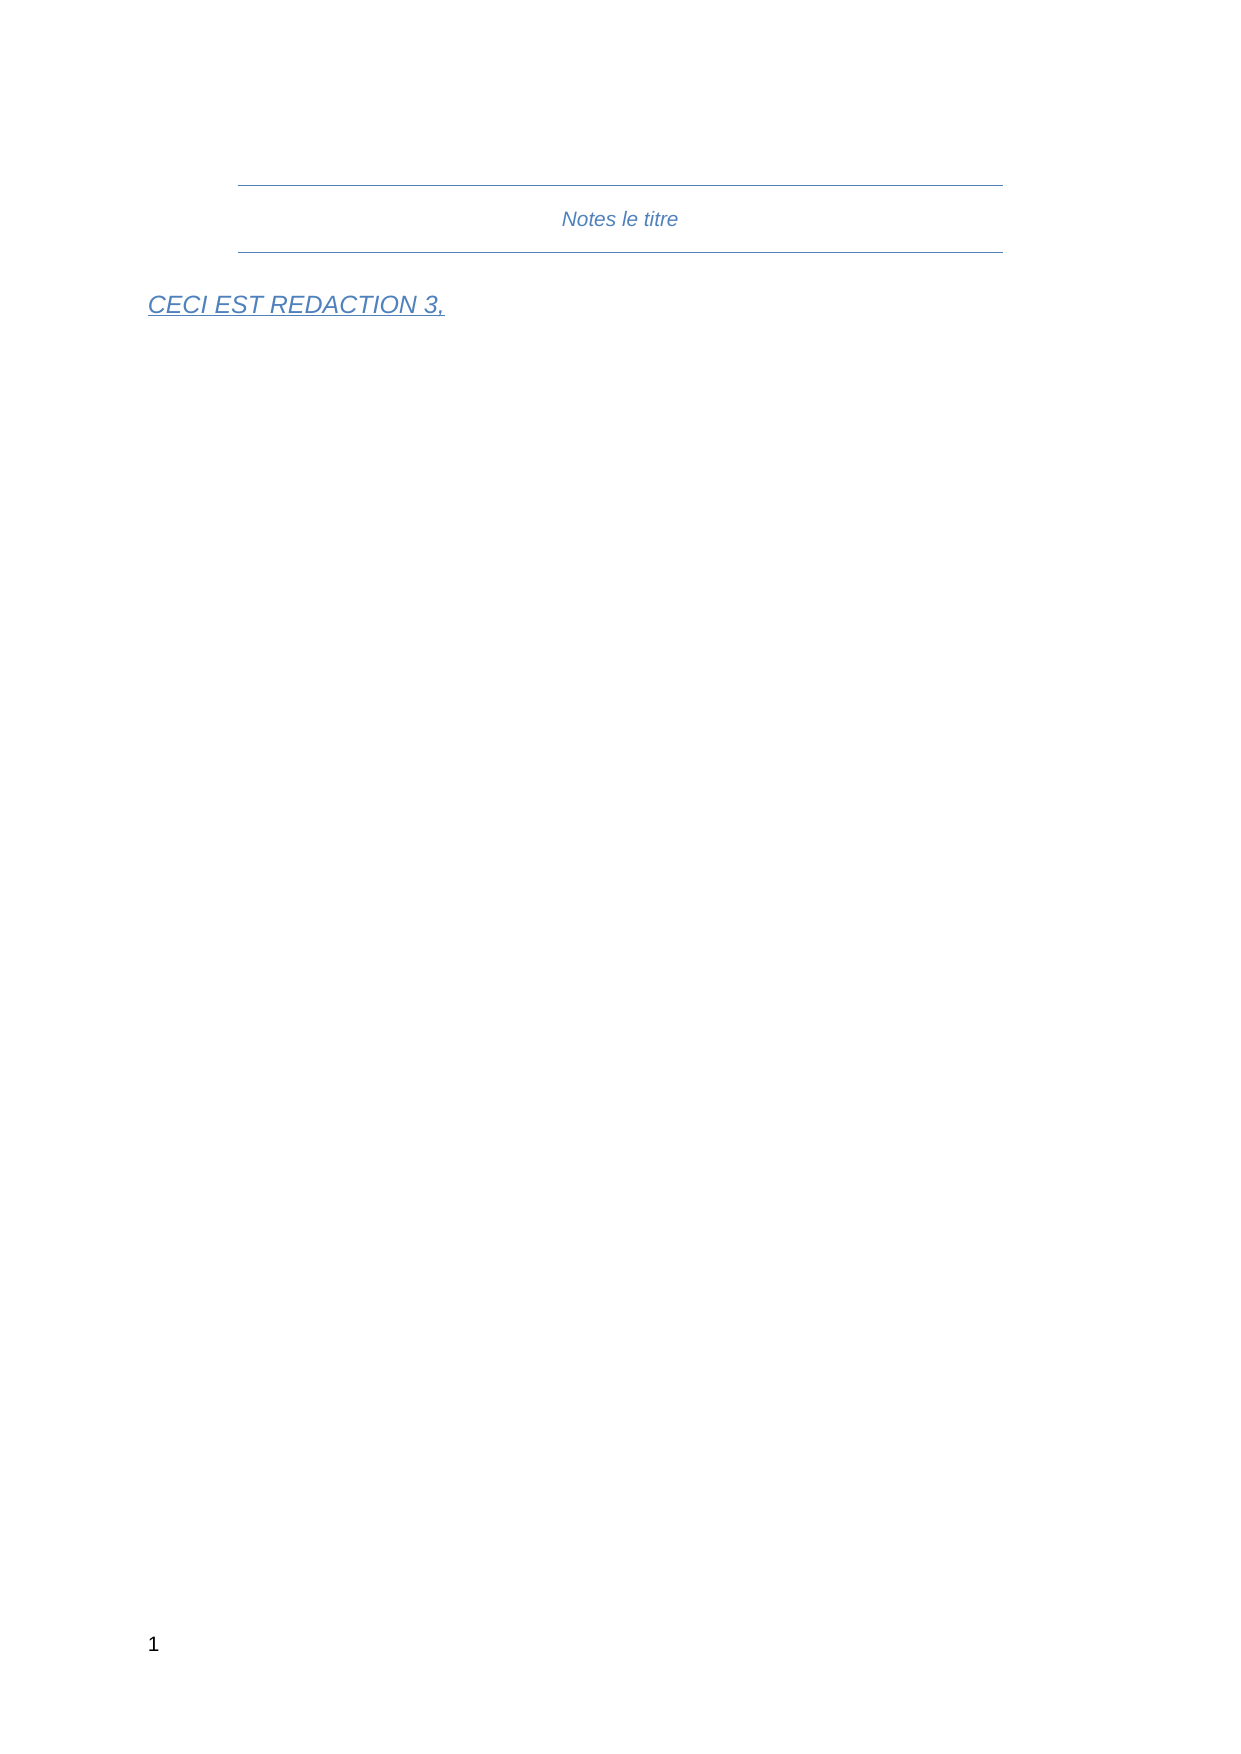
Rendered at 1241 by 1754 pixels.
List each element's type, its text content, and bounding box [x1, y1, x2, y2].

text Notes le titre [238, 186, 1003, 252]
subtitle Ceci est redaction 3, [148, 290, 1093, 319]
